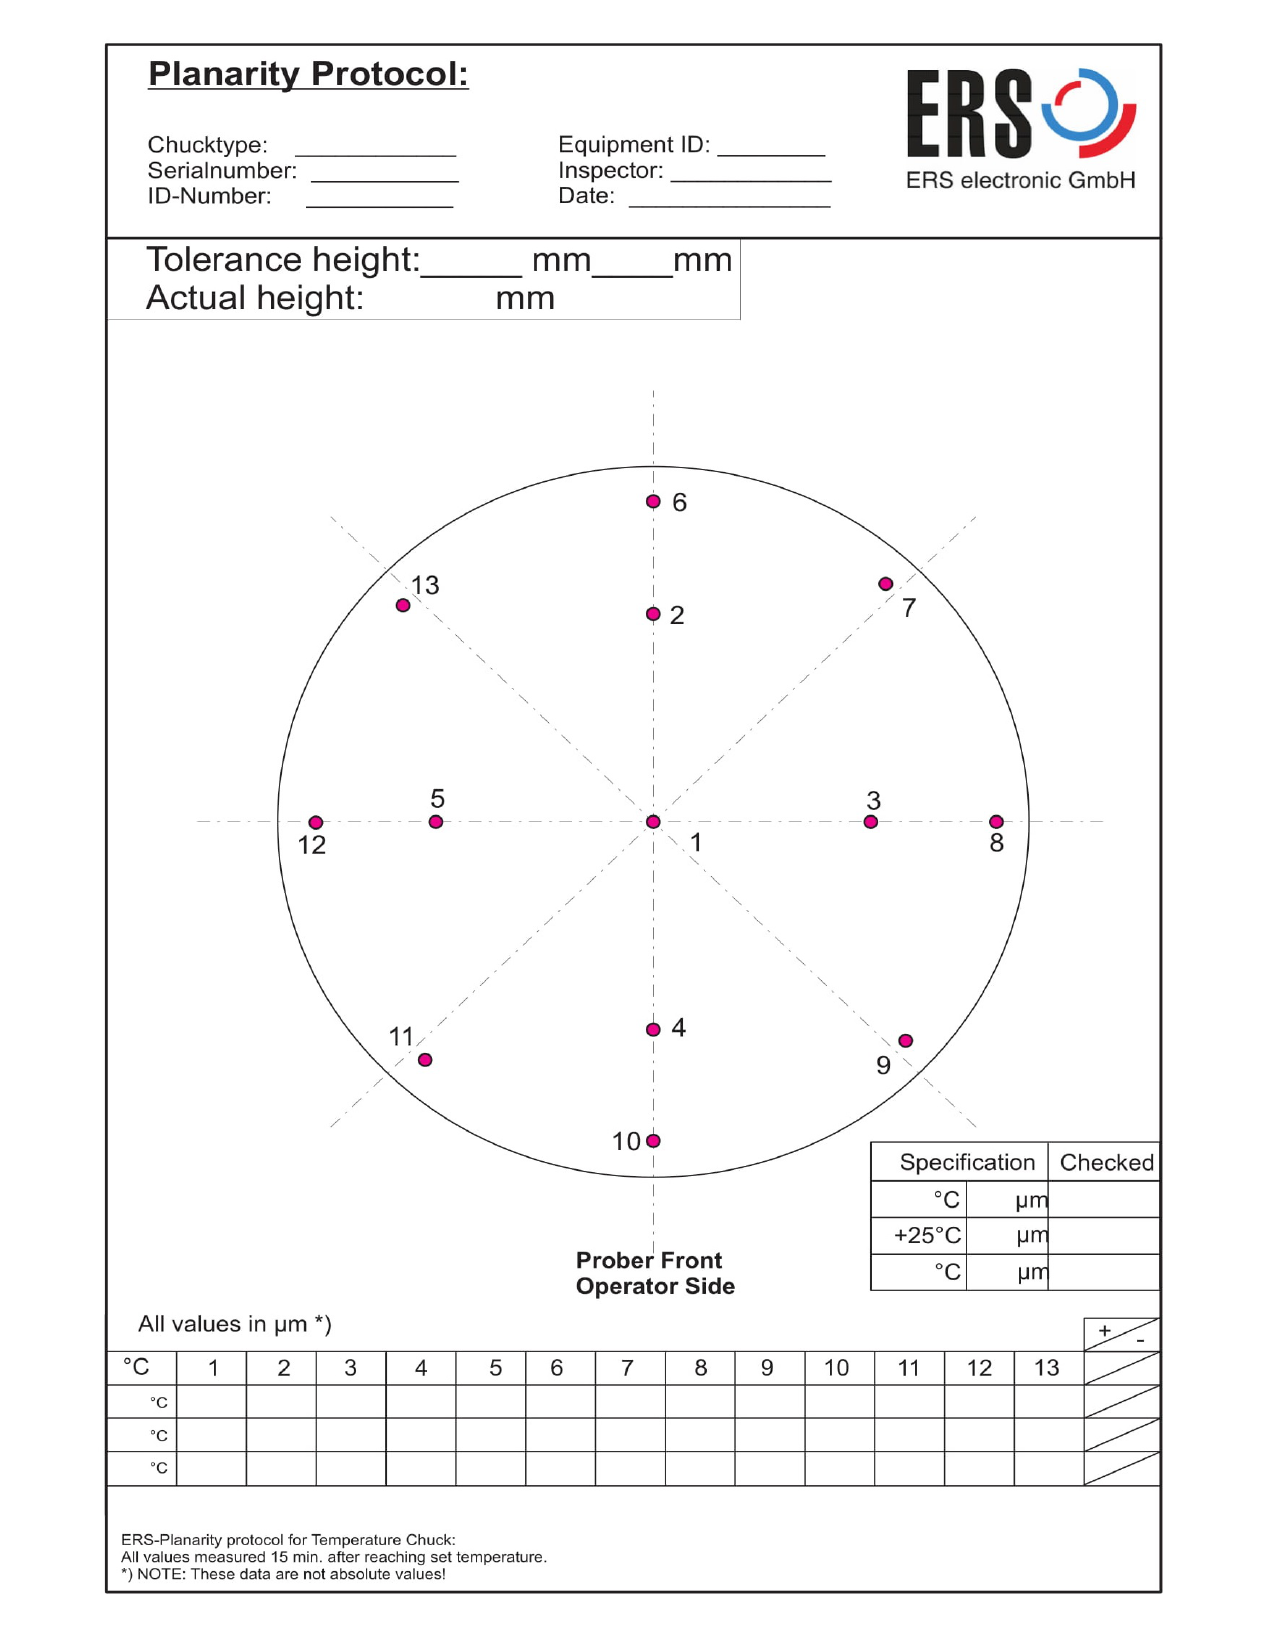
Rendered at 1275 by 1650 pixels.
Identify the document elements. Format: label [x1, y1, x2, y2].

picture [57, 22, 1213, 1623]
